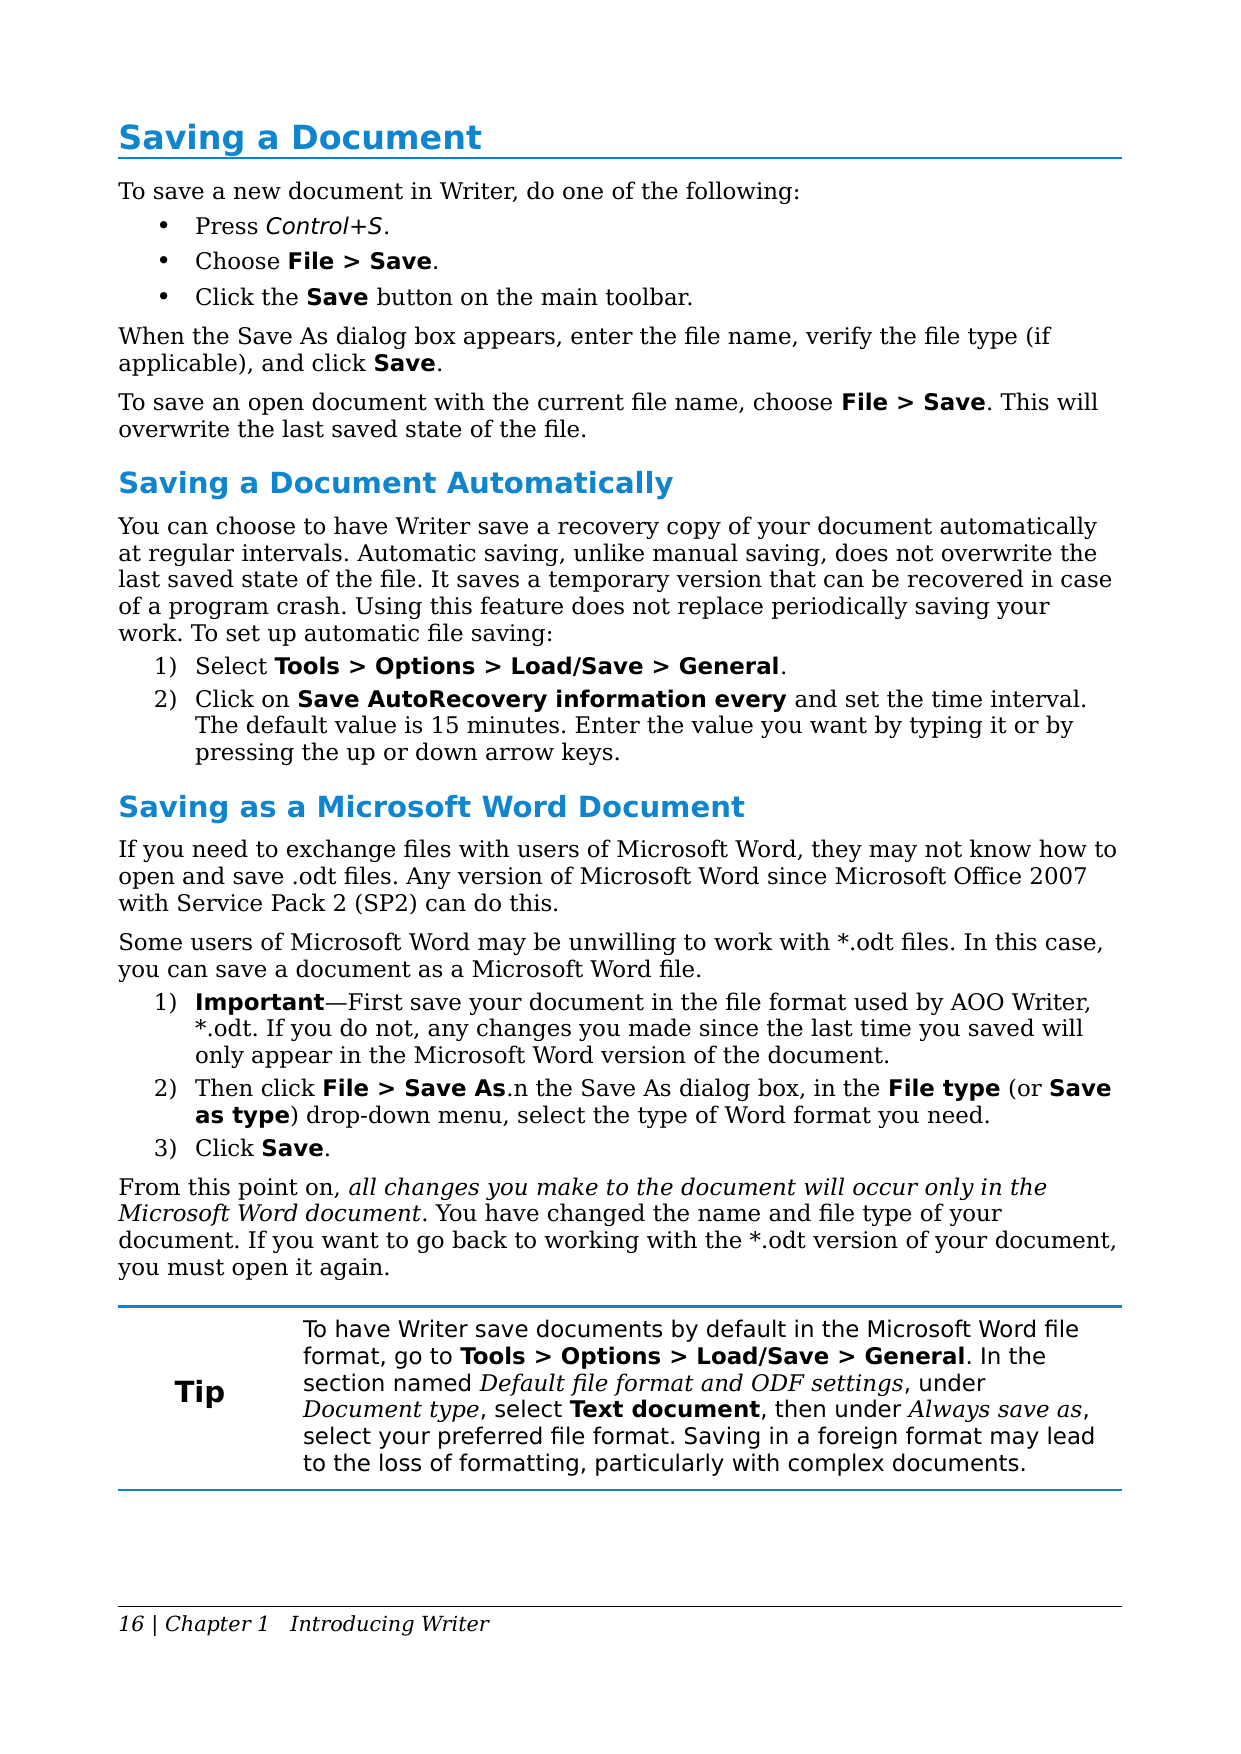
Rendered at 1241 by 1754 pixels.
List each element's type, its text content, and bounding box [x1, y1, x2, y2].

list Press Control+S. [156, 211, 1122, 240]
list Click on Save AutoRecovery information every and set the time interval. The default value is 15 minutes. Enter the value you want by typing it or by pressing the up or down arrow keys. [177, 686, 1122, 766]
text From this point on, all changes you make to the document will occur only in the Microsoft Word document. You have changed the name and file type of your document. If you want to go back to working with the *.odt version of your document, you must open it again. [118, 1174, 1122, 1281]
subtitle Saving as a Microsoft Word Document [118, 790, 1122, 824]
list Important—First save your document in the file format used by AOO Writer, *.odt. If you do not, any changes you made since the last time you saved will only appear in the Microsoft Word version of the document. [177, 989, 1122, 1069]
table_header To have Writer save documents by default in the Microsoft Word file format, go to Tools > Options > Load/Save > General. In the section named Default file format and ODF settings, under Document type, select Text document, then under Always save as, select your preferred file format. Saving in a foreign format may lead to the loss of formatting, particularly with complex documents. [281, 1308, 1122, 1489]
list Some users of Microsoft Word may be unwilling to work with *.odt files. In this case, you can save a document as a Microsoft Word file. [118, 929, 1122, 982]
subtitle Saving a Document [118, 118, 1122, 157]
list Select Tools > Options > Load/Save > General. [177, 653, 1122, 680]
text When the Save As dialog box appears, enter the file name, verify the file type (if applicable), and click Save. [118, 323, 1122, 377]
list Then click File > Save As.n the Save As dialog box, in the File type (or Save as type) drop-down menu, select the type of Word format you need. [177, 1075, 1122, 1128]
list Click Save. [177, 1135, 1122, 1161]
list You can choose to have Writer save a recovery copy of your document automatically at regular intervals. Automatic saving, unlike manual saving, does not overwrite the last saved state of the file. It saves a temporary version that can be recovered in case of a program crash. Using this feature does not replace periodically saving your work. To set up automatic file saving: [118, 513, 1122, 647]
text If you need to exchange files with users of Microsoft Word, they may not know how to open and save .odt files. Any version of Microsoft Word since Microsoft Office 2007 with Service Pack 2 (SP2) can do this. [118, 837, 1122, 917]
list Choose File > Save. [156, 246, 1122, 276]
list Click the Save button on the main toolbar. [156, 282, 1122, 311]
subtitle Saving a Document Automatically [118, 467, 1122, 501]
list To save a new document in Writer, do one of the following: [118, 178, 1122, 204]
table_header Tip [118, 1308, 281, 1489]
text To save an open document with the current file name, choose File > Save. This will overwrite the last saved state of the file. [118, 389, 1122, 443]
